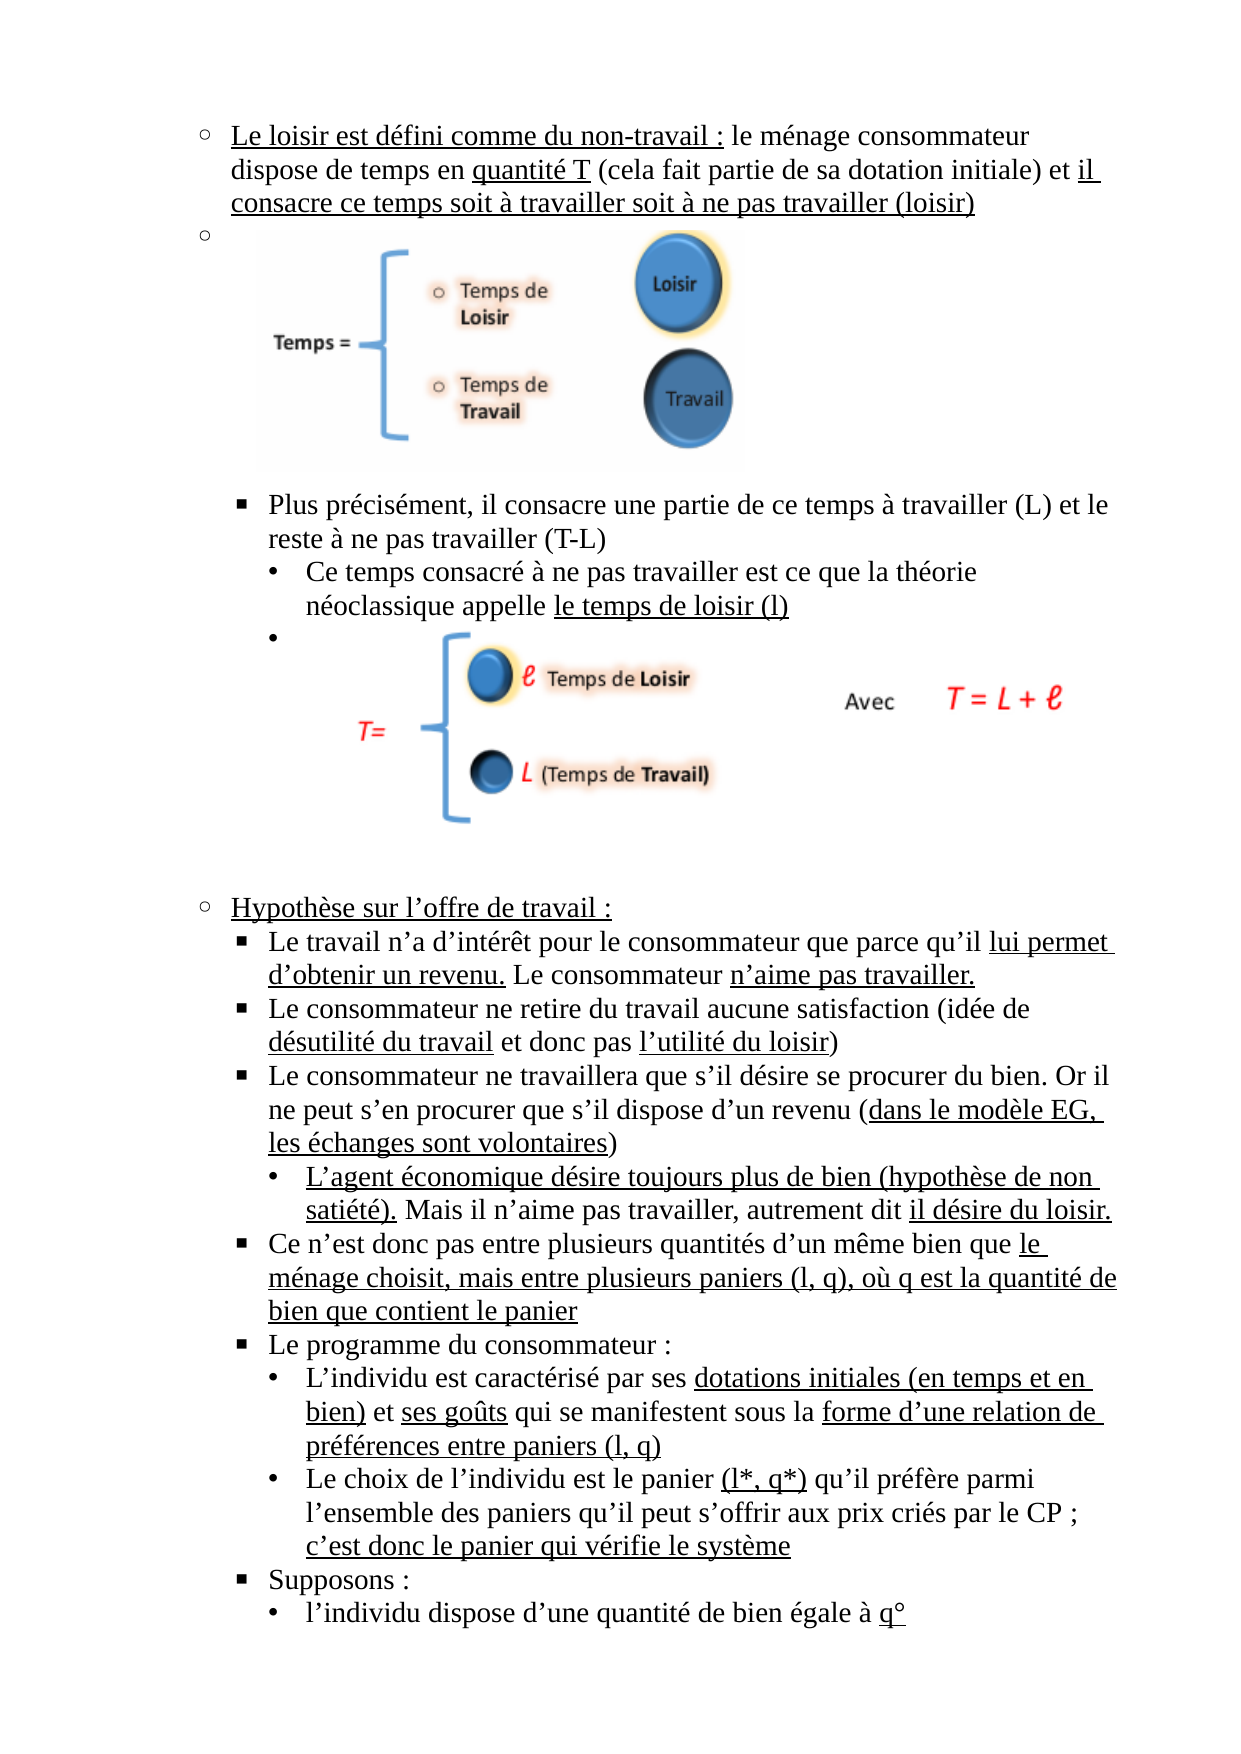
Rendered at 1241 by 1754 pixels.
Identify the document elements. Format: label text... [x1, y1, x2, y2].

list Hypothèse sur l’offre de travail : [193, 890, 1122, 924]
list Le consommateur ne retire du travail aucune satisfaction (idée de désutilité du travail et donc pas l’utilité du loisir) [231, 991, 1122, 1058]
picture [256, 230, 746, 472]
list L’agent économique désire toujours plus de bien (hypothèse de non satiété). Mais il n’aime pas travailler, autrement dit il désire du loisir. [268, 1159, 1122, 1226]
list Le choix de l’individu est le panier (l*, q*) qu’il préfère parmi l’ensemble des paniers qu’il peut s’offrir aux prix criés par le CP ; c’est donc le panier qui vérifie le système [268, 1461, 1122, 1562]
list Le consommateur ne travaillera que s’il désire se procurer du bien. Or il ne peut s’en procurer que s’il dispose d’un revenu (dans le modèle EG, les échanges sont volontaires) [231, 1058, 1122, 1159]
list Le loisir est défini comme du non-travail : le ménage consommateur dispose de temps en quantité T (cela fait partie de sa dotation initiale) et il consacre ce temps soit à travailler soit à ne pas travailler (loisir) [193, 118, 1122, 219]
list Le travail n’a d’intérêt pour le consommateur que parce qu’il lui permet d’obtenir un revenu. Le consommateur n’aime pas travailler. [231, 924, 1122, 991]
list Plus précisément, il consacre une partie de ce temps à travailler (L) et le reste à ne pas travailler (T-L) [231, 487, 1122, 554]
list l’individu dispose d’une quantité de bien égale à q° [268, 1596, 1122, 1629]
list Supposons : [231, 1562, 1122, 1596]
list Ce n’est donc pas entre plusieurs quantités d’un même bien que le ménage choisit, mais entre plusieurs paniers (l, q), où q est la quantité de bien que contient le panier [231, 1226, 1122, 1327]
list L’individu est caractérisé par ses dotations initiales (en temps et en bien) et ses goûts qui se manifestent sous la forme d’une relation de préférences entre paniers (l, q) [268, 1360, 1122, 1461]
picture [341, 622, 1093, 835]
list Le programme du consommateur : [231, 1327, 1122, 1360]
list Ce temps consacré à ne pas travailler est ce que la théorie néoclassique appelle le temps de loisir (l) [268, 554, 1122, 622]
